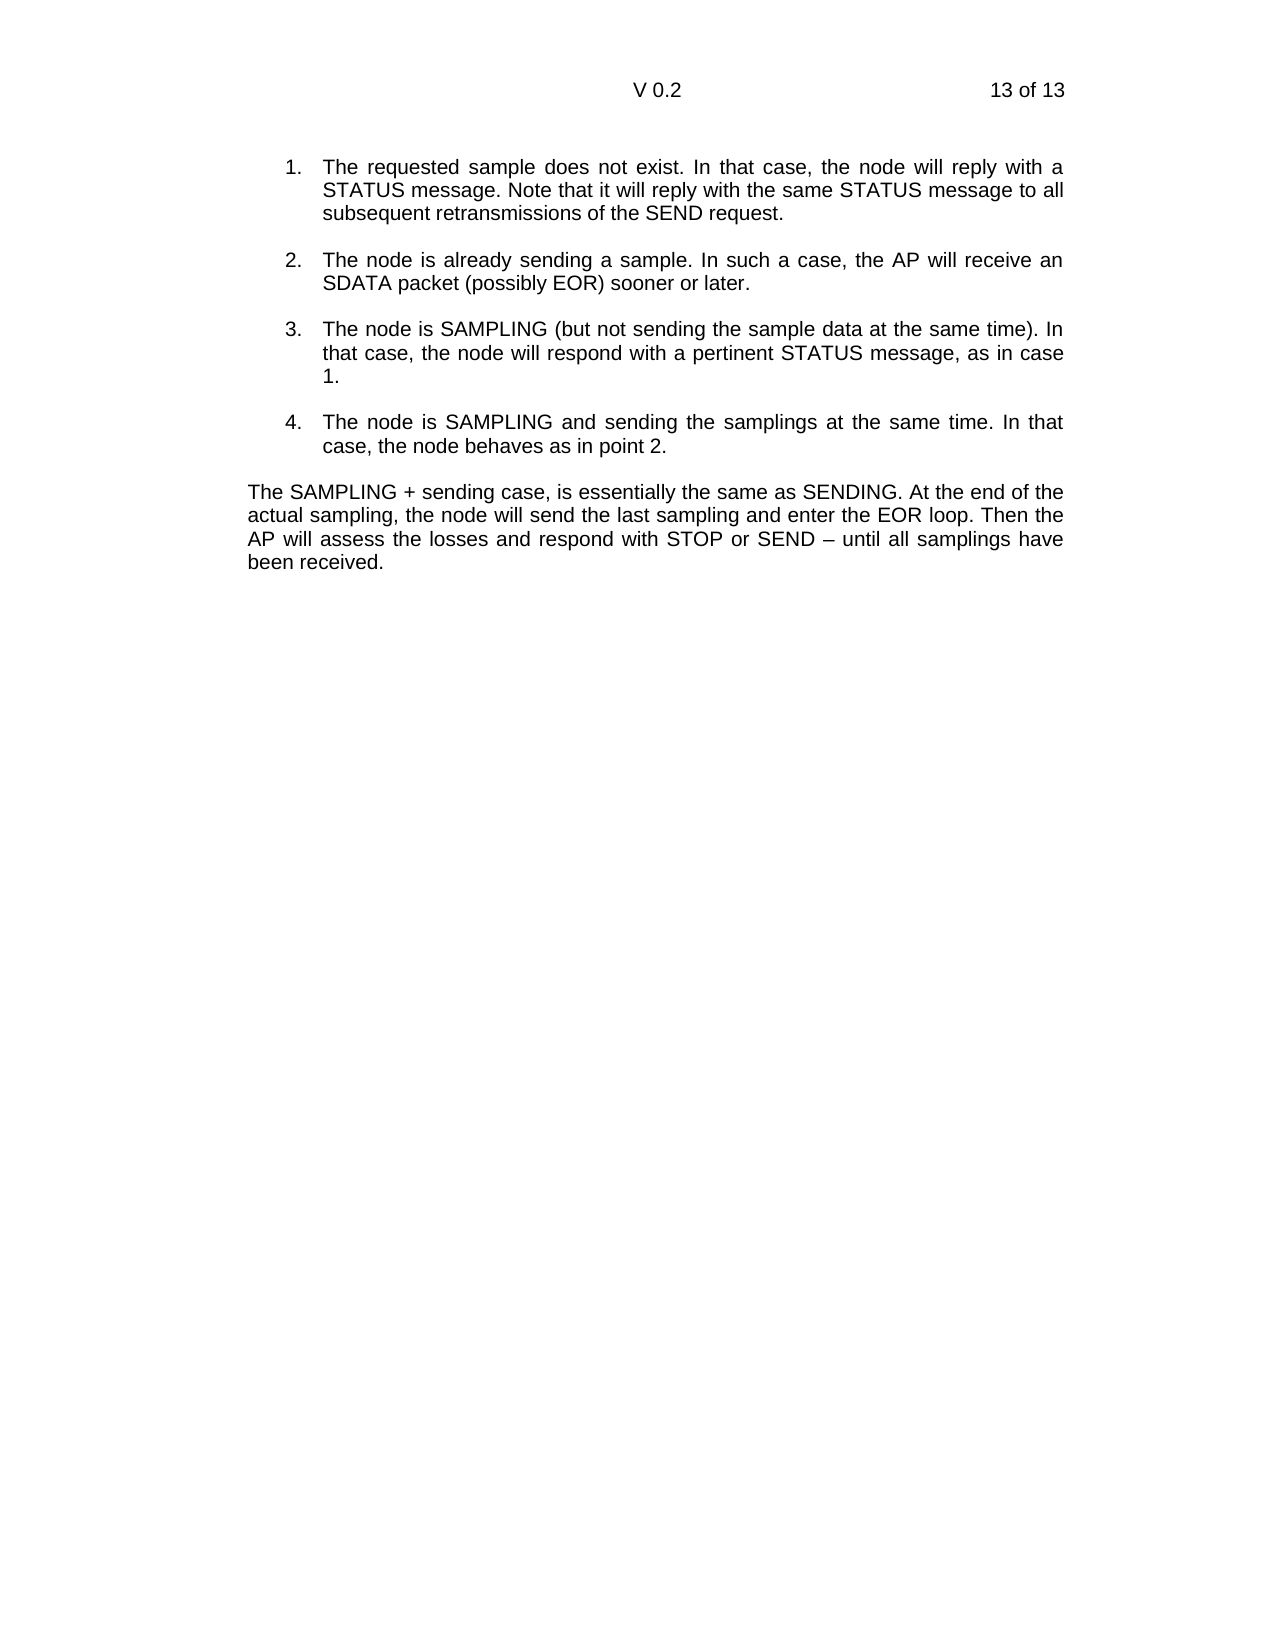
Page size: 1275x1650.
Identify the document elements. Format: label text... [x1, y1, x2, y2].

list The node is SAMPLING (but not sending the sample data at the same time). In that case, the node will respond with a pertinent STATUS message, as in case 1. [285, 318, 1065, 388]
list The node is SAMPLING and sending the samplings at the same time. In that case, the node behaves as in point 2. [285, 411, 1065, 457]
list The requested sample does not exist. In that case, the node will reply with a STATUS message. Note that it will reply with the same STATUS message to all subsequent retransmissions of the SEND request. [285, 155, 1065, 225]
list The node is already sending a sample. In such a case, the AP will receive an SDATA packet (possibly EOR) sooner or later. [285, 248, 1065, 295]
text The SAMPLING + sending case, is essentially the same as SENDING. At the end of the actual sampling, the node will send the last sampling and enter the EOR loop. Then the AP will assess the losses and respond with STOP or SEND – until all samplings have been received. [247, 481, 1065, 573]
